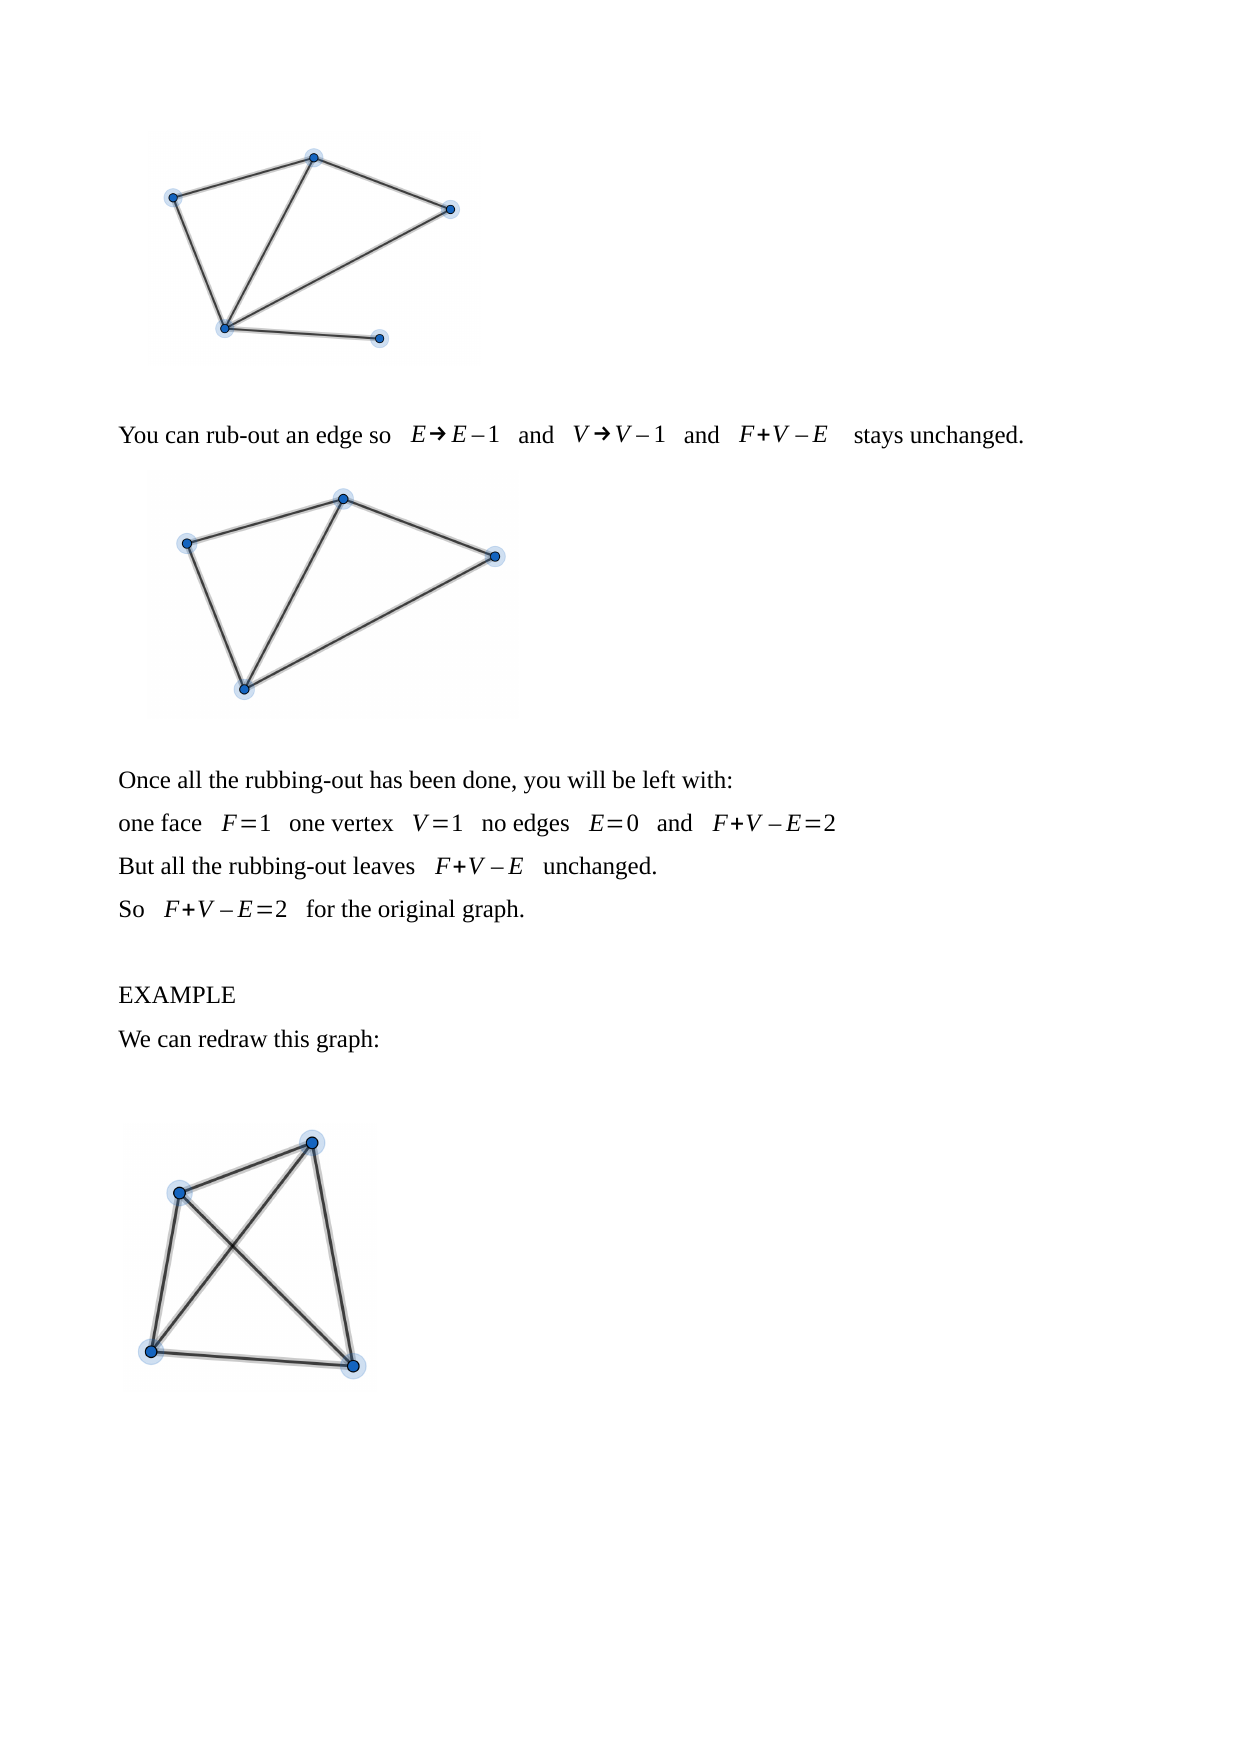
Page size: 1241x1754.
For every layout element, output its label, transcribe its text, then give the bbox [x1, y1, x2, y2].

text EXAMPLE [118, 981, 1122, 1009]
text We can redraw this graph: [118, 1024, 1122, 1052]
text Once all the rubbing-out has been done, you will be left with: [118, 765, 1122, 794]
text You can rub-out an edge soandand stays unchanged. [118, 420, 1122, 449]
picture [122, 1123, 378, 1392]
text Sofor the original graph. [118, 894, 1122, 923]
picture [147, 470, 519, 719]
text one faceone vertexno edgesand [118, 808, 1122, 837]
picture [148, 131, 482, 366]
text But all the rubbing-out leavesunchanged. [118, 851, 1122, 880]
